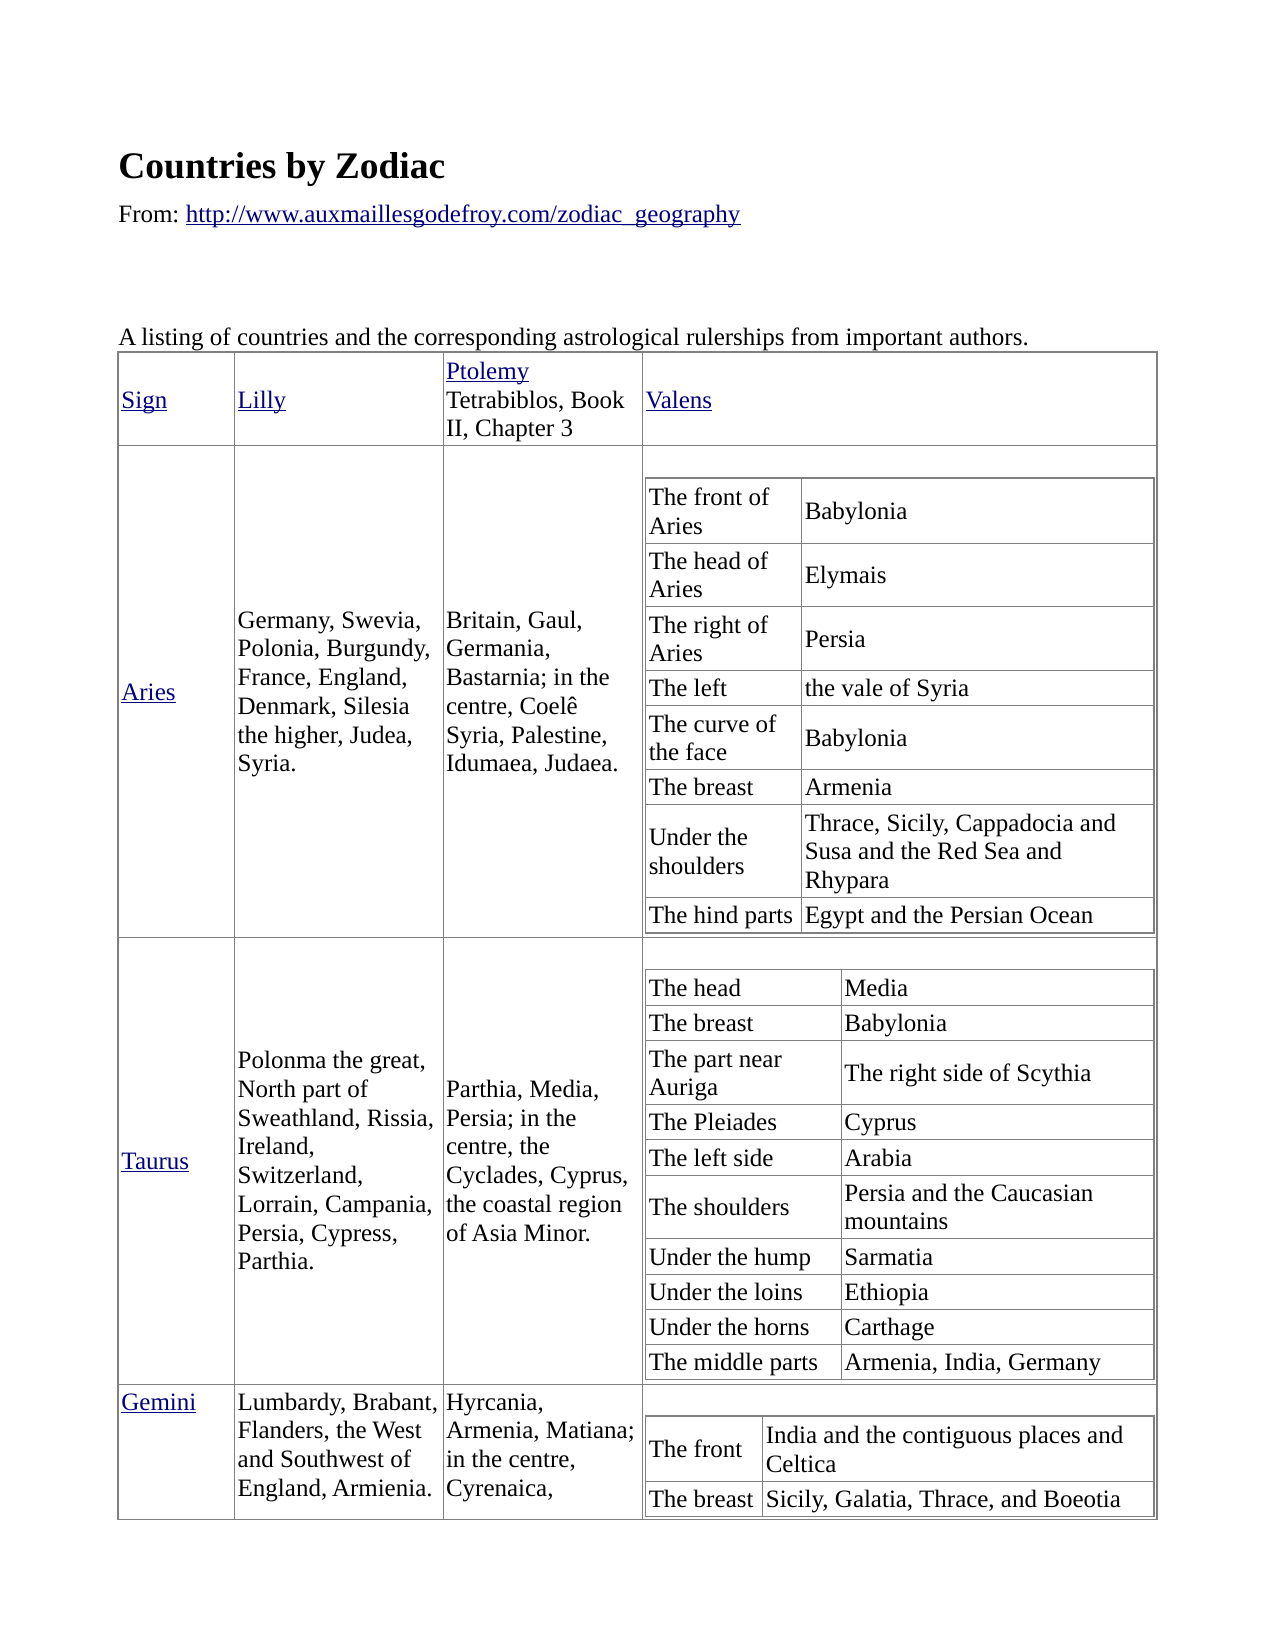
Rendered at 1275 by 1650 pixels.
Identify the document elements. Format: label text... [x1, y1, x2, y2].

table_cell Germany, Swevia, Polonia, Burgundy, France, England, Denmark, Silesia the higher, Judea, Syria. [235, 446, 443, 937]
table_header Ptolemy Tetrabiblos, Book II, Chapter 3 [444, 353, 642, 445]
table_cell The Pleiades [646, 1105, 841, 1139]
table_cell Gemini [119, 1385, 234, 1519]
table_header Valens [643, 353, 1156, 445]
table_cell The left [646, 671, 801, 705]
table_cell Under the horns [646, 1310, 841, 1344]
table_cell Ethiopia [842, 1275, 1153, 1308]
table_cell The curve of the face [646, 706, 801, 769]
table_cell Aries [119, 446, 234, 937]
table_header India and the contiguous places and Celtica [763, 1417, 1153, 1481]
table_cell Thrace, Sicily, Cappadocia and Susa and the Red Sea and Rhypara [802, 805, 1153, 897]
table_cell Armenia, India, Germany [842, 1345, 1153, 1379]
table_cell Egypt and the Persian Ocean [802, 898, 1153, 932]
table_cell The right of Aries [646, 607, 801, 670]
table_cell [643, 938, 1156, 1383]
table_cell The right side of Scythia [842, 1041, 1153, 1104]
table_cell Persia [802, 607, 1153, 670]
table_header Babylonia [802, 479, 1153, 543]
table_cell Sarmatia [842, 1239, 1153, 1273]
table_cell Babylonia [802, 706, 1153, 769]
table_cell The shoulders [646, 1176, 841, 1238]
table_header The head [646, 970, 841, 1005]
table_header Sign [119, 353, 234, 445]
table_cell Cyprus [842, 1105, 1153, 1139]
table_cell The breast [646, 1006, 841, 1040]
table_cell [643, 1385, 1156, 1519]
text A listing of countries and the corresponding astrological rulerships from important authors. [118, 322, 1157, 351]
table_header Media [842, 970, 1153, 1005]
table_cell Under the loins [646, 1275, 841, 1308]
table_cell The hind parts [646, 898, 801, 932]
table_cell Persia and the Caucasian mountains [842, 1176, 1153, 1238]
table_cell Britain, Gaul, Germania, Bastarnia; in the centre, Coelê Syria, Palestine, Idumaea, Judaea. [444, 446, 642, 937]
table_cell Under the hump [646, 1239, 841, 1273]
table_cell the vale of Syria [802, 671, 1153, 705]
table_cell [643, 446, 1156, 937]
table_cell Sicily, Galatia, Thrace, and Boeotia [763, 1482, 1153, 1516]
table_cell The left side [646, 1140, 841, 1174]
table_cell Carthage [842, 1310, 1153, 1344]
table_header The front [646, 1417, 762, 1481]
table_header Lilly [235, 353, 443, 445]
table_cell Babylonia [842, 1006, 1153, 1040]
text From: http://www.auxmaillesgodefroy.com/zodiac_geography [118, 199, 1157, 227]
table_cell Under the shoulders [646, 805, 801, 897]
table_cell The breast [646, 770, 801, 804]
table_cell Hyrcania, Armenia, Matiana; in the centre, Cyrenaica, [444, 1385, 642, 1519]
table_cell The part near Auriga [646, 1041, 841, 1104]
table_cell The head of Aries [646, 544, 801, 606]
table_cell The breast [646, 1482, 762, 1516]
table_cell Taurus [119, 938, 234, 1383]
table_header The front of Aries [646, 479, 801, 543]
table_cell Elymais [802, 544, 1153, 606]
table_cell Polonma the great, North part of Sweathland, Rissia, Ireland, Switzerland, Lorrain, Campania, Persia, Cypress, Parthia. [235, 938, 443, 1383]
table_cell The middle parts [646, 1345, 841, 1379]
table_cell Lumbardy, Brabant, Flanders, the West and Southwest of England, Armienia. [235, 1385, 443, 1519]
table_cell Arabia [842, 1140, 1153, 1174]
subtitle Countries by Zodiac [118, 143, 1157, 186]
table_cell Armenia [802, 770, 1153, 804]
table_cell Parthia, Media, Persia; in the centre, the Cyclades, Cyprus, the coastal region of Asia Minor. [444, 938, 642, 1383]
